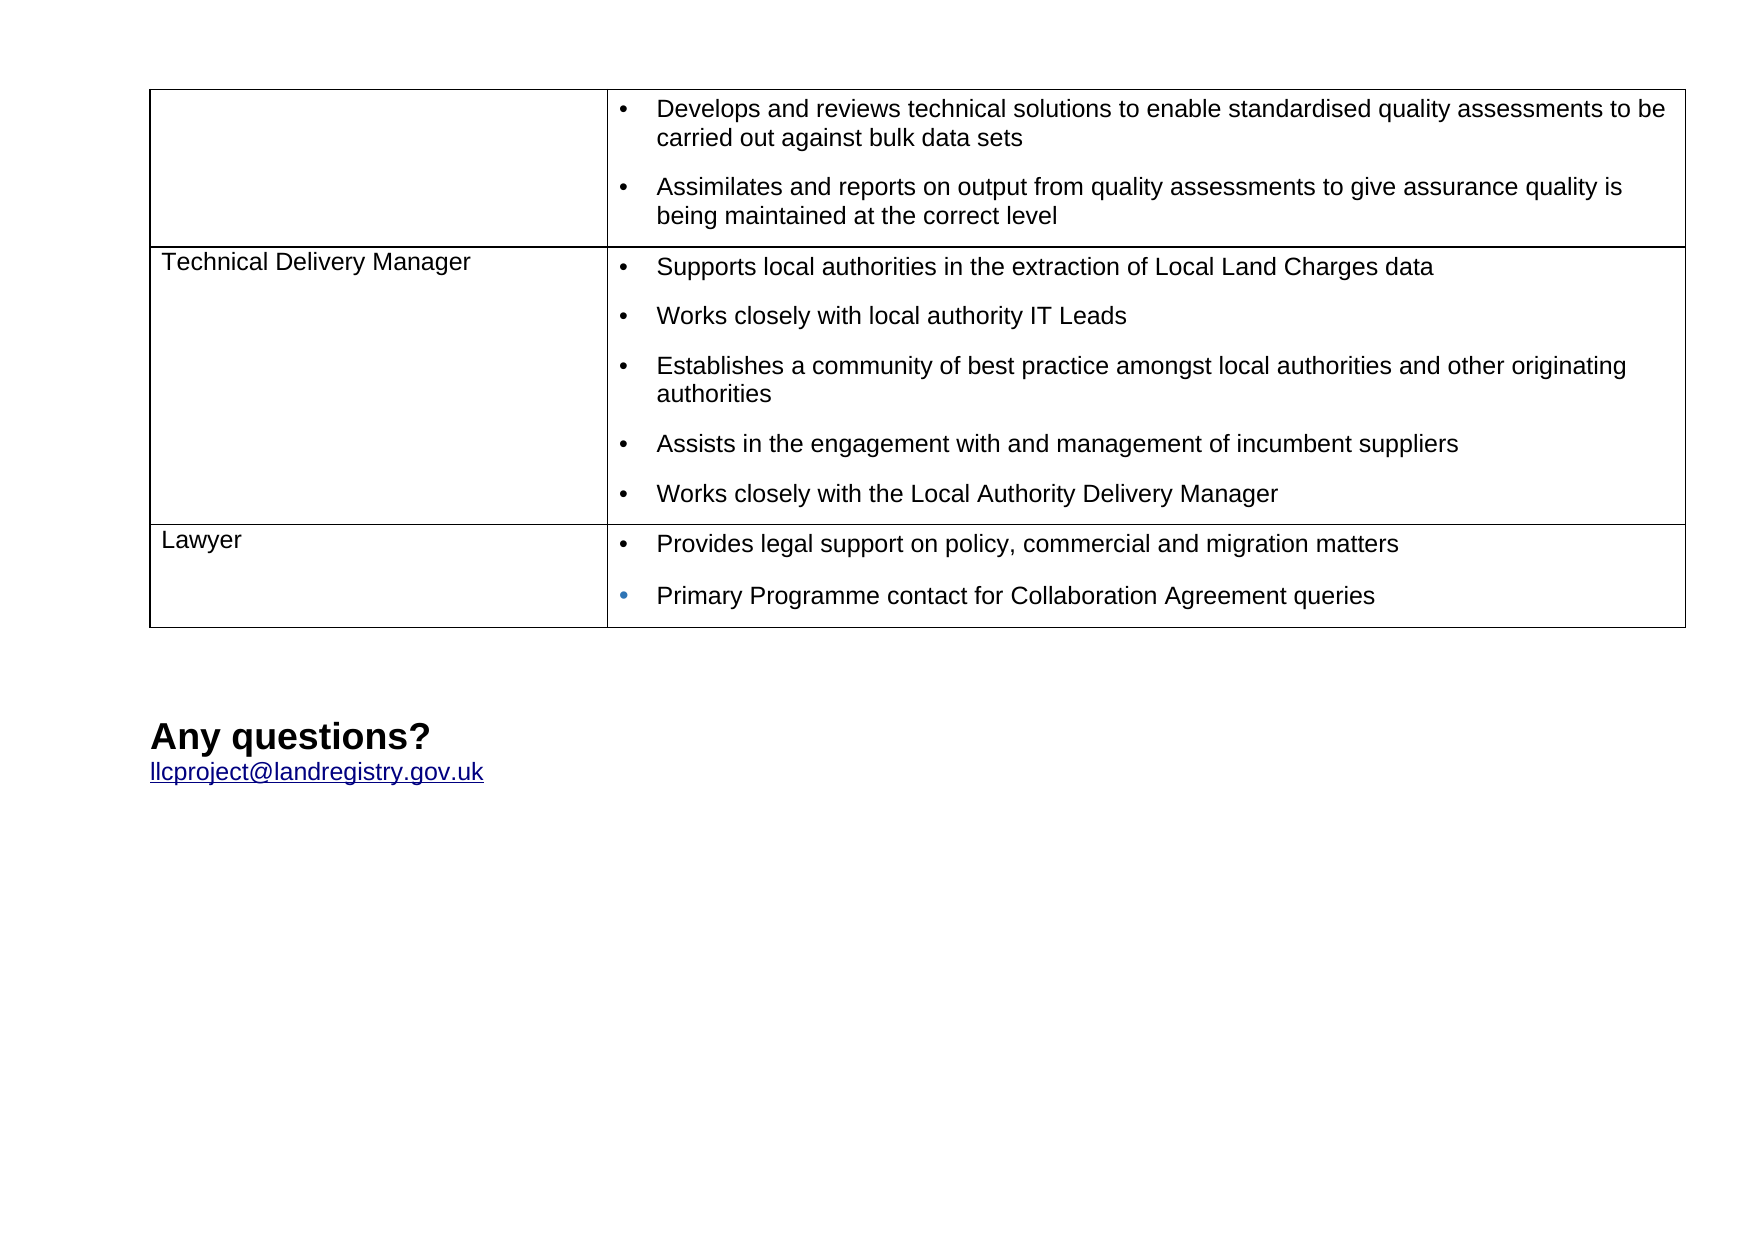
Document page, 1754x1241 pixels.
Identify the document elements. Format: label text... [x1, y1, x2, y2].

table_cell Evaluates data output against pre-defined standards and data specifications Develops and reviews technical solutions to enable standardised quality assessments to be carried out against bulk data sets Assimilates and reports on output from quality assessments to give assurance quality is being maintained at the correct level [608, 90, 1685, 246]
text Any questions? [150, 714, 1604, 757]
table_cell Supports local authorities in the extraction of Local Land Charges data Works closely with local authority IT Leads Establishes a community of best practice amongst local authorities and other originating authorities Assists in the engagement with and management of incumbent suppliers Works closely with the Local Authority Delivery Manager [608, 248, 1685, 524]
table_cell Lawyer [151, 525, 607, 627]
table_cell Provides legal support on policy, commercial and migration matters Primary Programme contact for Collaboration Agreement queries [608, 525, 1685, 627]
table_cell [151, 90, 607, 246]
table_cell Technical Delivery Manager [151, 248, 607, 524]
text llcproject@landregistry.gov.uk [150, 757, 1604, 786]
